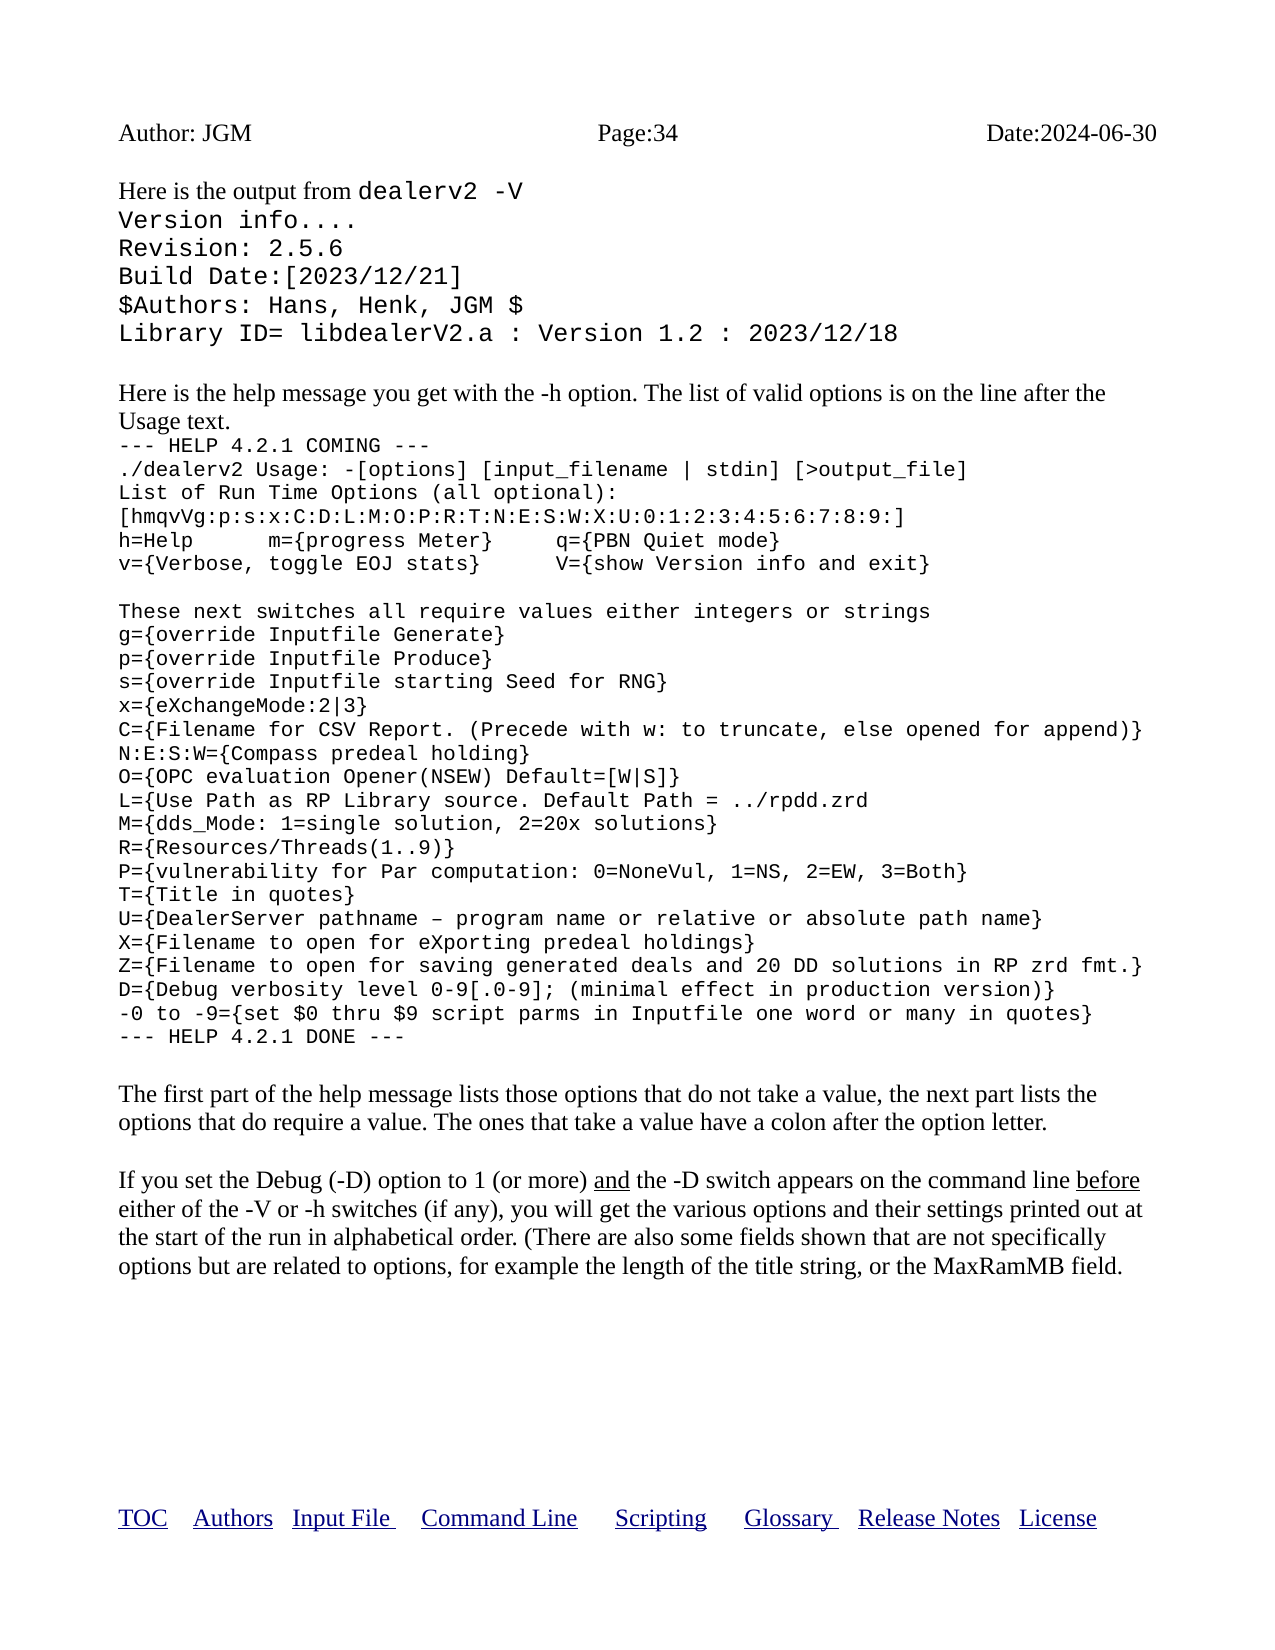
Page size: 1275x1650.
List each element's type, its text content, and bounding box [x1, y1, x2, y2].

text Here is the help message you get with the -h option. The list of valid options is on the line after the Usage text. [118, 378, 1157, 435]
text p={override Inputfile Produce} [118, 648, 1157, 672]
text Here is the output from dealerv2 -V [118, 176, 1157, 207]
text U={DealerServer pathname – program name or relative or absolute path name} [118, 908, 1157, 932]
text --- HELP 4.2.1 DONE --- [118, 1026, 1157, 1050]
text R={Resources/Threads(1..9)} [118, 837, 1157, 861]
text M={dds_Mode: 1=single solution, 2=20x solutions} [118, 813, 1157, 837]
text D={Debug verbosity level 0-9[.0-9]; (minimal effect in production version)} [118, 979, 1157, 1003]
text These next switches all require values either integers or strings [118, 601, 1157, 624]
text Revision: 2.5.6 [118, 236, 1157, 264]
text C={Filename for CSV Report. (Precede with w: to truncate, else opened for append)} [118, 719, 1157, 742]
text If you set the Debug (-D) option to 1 (or more) and the -D switch appears on the command line before either of the -V or -h switches (if any), you will get the various options and their settings printed out at the start of the run in alphabetical order. (There are also some fields shown that are not specifically options but are related to options, for example the length of the title string, or the MaxRamMB field. [118, 1165, 1157, 1280]
text $Authors: Hans, Henk, JGM $ [118, 292, 1157, 321]
text O={OPC evaluation Opener(NSEW) Default=[W|S]} [118, 766, 1157, 790]
text N:E:S:W={Compass predeal holding} [118, 742, 1157, 766]
text X={Filename to open for eXporting predeal holdings} [118, 932, 1157, 955]
text The first part of the help message lists those options that do not take a value, the next part lists the options that do require a value. The ones that take a value have a colon after the option letter. [118, 1079, 1157, 1136]
text T={Title in quotes} [118, 884, 1157, 908]
text h=Help m={progress Meter} q={PBN Quiet mode} [118, 530, 1157, 553]
text -0 to -9={set $0 thru $9 script parms in Inputfile one word or many in quotes} [118, 1003, 1157, 1026]
text Z={Filename to open for saving generated deals and 20 DD solutions in RP zrd fmt.} [118, 955, 1157, 979]
text v={Verbose, toggle EOJ stats} V={show Version info and exit} [118, 553, 1157, 577]
text x={eXchangeMode:2|3} [118, 695, 1157, 719]
text List of Run Time Options (all optional): [hmqvVg:p:s:x:C:D:L:M:O:P:R:T:N:E:S:W:X:U:0:1:2:3:4:5:6:7:8:9:] [118, 482, 1157, 530]
text L={Use Path as RP Library source. Default Path = ../rpdd.zrd [118, 790, 1157, 813]
text --- HELP 4.2.1 COMING --- [118, 435, 1157, 459]
text s={override Inputfile starting Seed for RNG} [118, 672, 1157, 695]
text P={vulnerability for Par computation: 0=NoneVul, 1=NS, 2=EW, 3=Both} [118, 861, 1157, 884]
text Build Date:[2023/12/21] [118, 264, 1157, 292]
text g={override Inputfile Generate} [118, 624, 1157, 648]
text Library ID= libdealerV2.a : Version 1.2 : 2023/12/18 [118, 321, 1157, 349]
text Version info.... [118, 207, 1157, 236]
text ./dealerv2 Usage: -[options] [input_filename | stdin] [>output_file] [118, 459, 1157, 482]
